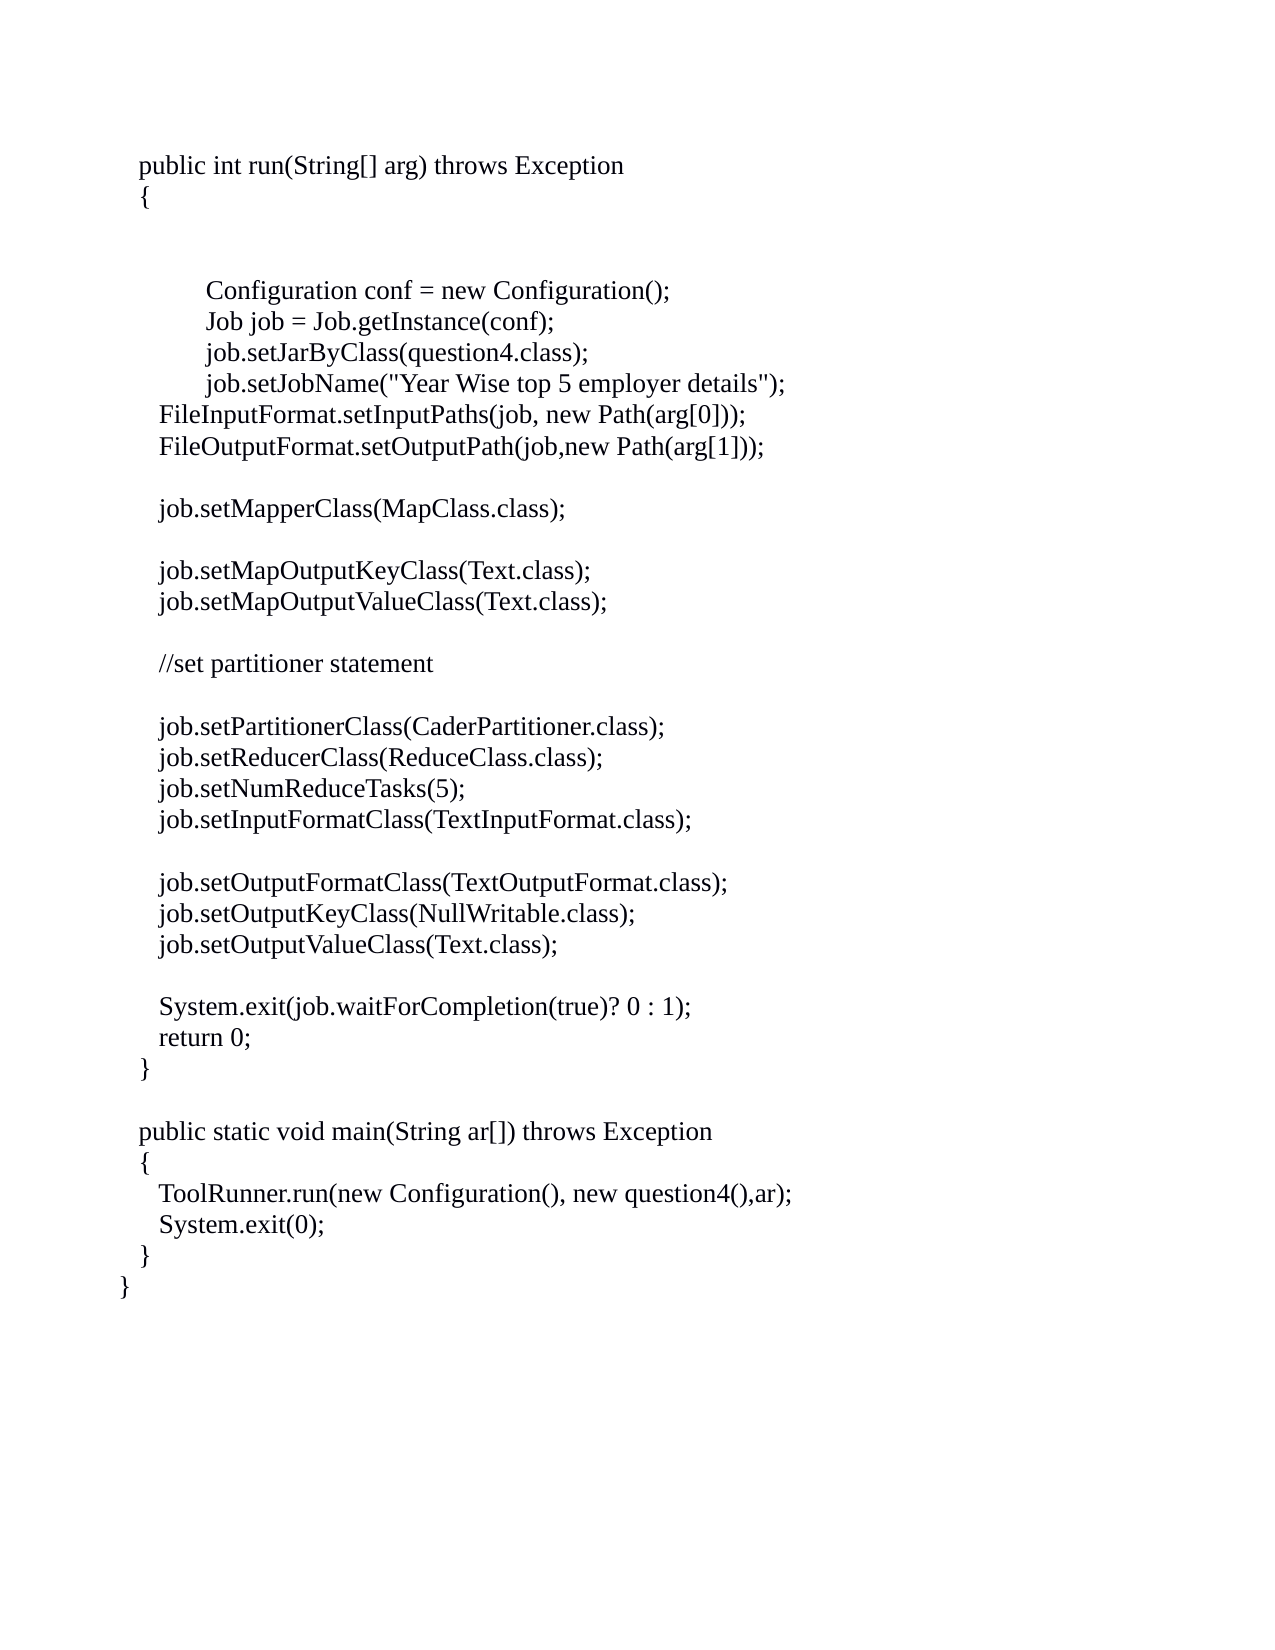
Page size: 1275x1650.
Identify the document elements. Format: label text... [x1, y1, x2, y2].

text return 0; [118, 1021, 1157, 1052]
text FileInputFormat.setInputPaths(job, new Path(arg[0])); [118, 398, 1157, 429]
text System.exit(job.waitForCompletion(true)? 0 : 1); [118, 990, 1157, 1021]
text public int run(String[] arg) throws Exception [118, 149, 1157, 180]
text job.setMapOutputKeyClass(Text.class); [118, 554, 1157, 585]
text { [118, 1146, 1157, 1177]
text job.setInputFormatClass(TextInputFormat.class); [118, 803, 1157, 834]
text System.exit(0); [118, 1208, 1157, 1239]
text Configuration conf = new Configuration(); [118, 274, 1157, 305]
text job.setOutputValueClass(Text.class); [118, 928, 1157, 959]
text Job job = Job.getInstance(conf); [118, 305, 1157, 336]
text ToolRunner.run(new Configuration(), new question4(),ar); [118, 1177, 1157, 1208]
text job.setJarByClass(question4.class); [118, 336, 1157, 367]
text job.setPartitionerClass(CaderPartitioner.class); [118, 710, 1157, 741]
text job.setMapOutputValueClass(Text.class); [118, 585, 1157, 616]
text } [118, 1052, 1157, 1084]
text public static void main(String ar[]) throws Exception [118, 1115, 1157, 1146]
text job.setMapperClass(MapClass.class); [118, 492, 1157, 523]
text job.setOutputKeyClass(NullWritable.class); [118, 897, 1157, 928]
text job.setReducerClass(ReduceClass.class); [118, 741, 1157, 772]
text job.setNumReduceTasks(5); [118, 772, 1157, 803]
text job.setJobName("Year Wise top 5 employer details"); [118, 367, 1157, 398]
text } [118, 1271, 1157, 1302]
text //set partitioner statement [118, 648, 1157, 679]
text job.setOutputFormatClass(TextOutputFormat.class); [118, 866, 1157, 897]
text } [118, 1239, 1157, 1271]
text { [118, 180, 1157, 212]
text FileOutputFormat.setOutputPath(job,new Path(arg[1])); [118, 429, 1157, 461]
